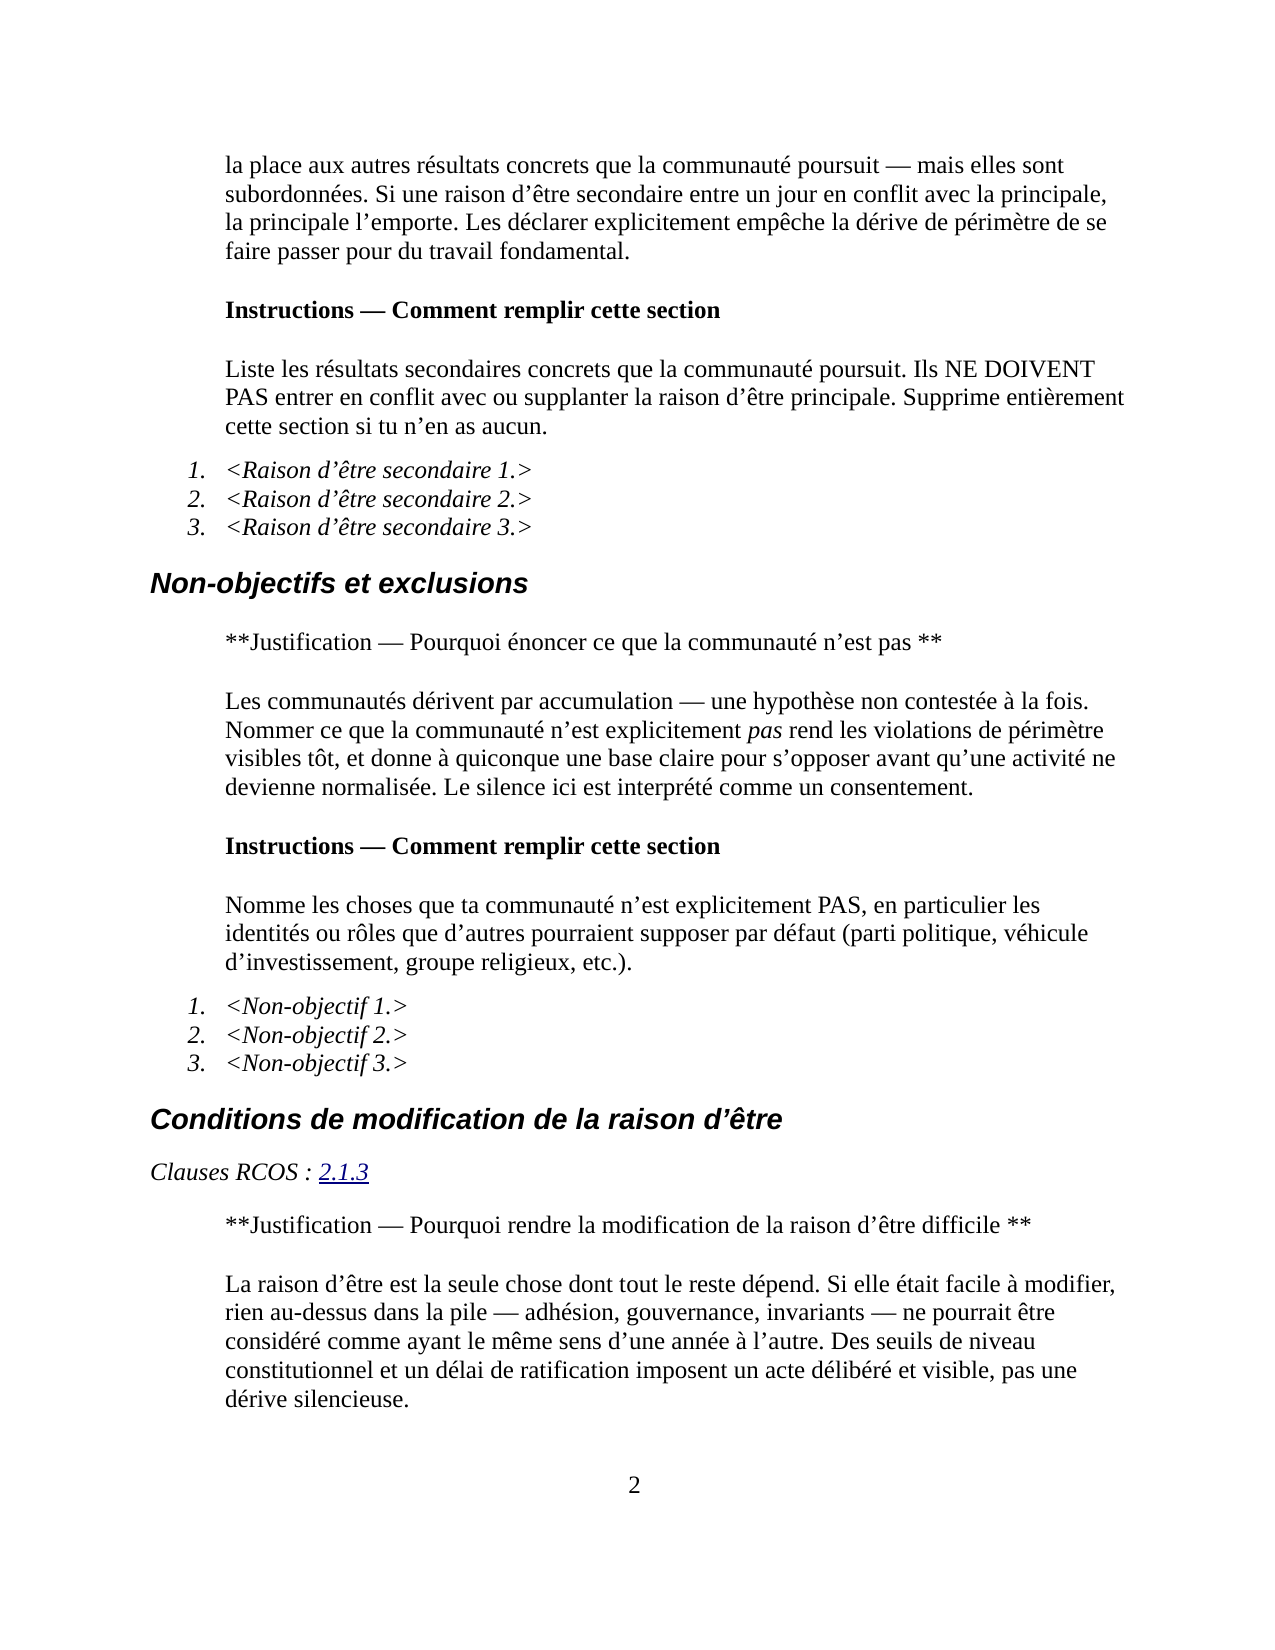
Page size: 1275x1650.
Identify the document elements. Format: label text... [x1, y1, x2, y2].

subtitle Conditions de modification de la raison d’être [150, 1102, 1125, 1136]
text Clauses RCOS : 2.1.3 [150, 1157, 1125, 1186]
text Liste les résultats secondaires concrets que la communauté poursuit. Ils NE DOIVENT PAS entrer en conflit avec ou supplanter la raison d’être principale. Supprime entièrement cette section si tu n’en as aucun. [225, 354, 1125, 440]
text **Justification — Pourquoi énoncer ce que la communauté n’est pas ** [225, 627, 1125, 656]
text **Justification — Pourquoi rendre la modification de la raison d’être difficile ** [225, 1210, 1125, 1239]
list <Non-objectif 1.> [187, 991, 1125, 1020]
list <Non-objectif 2.> [187, 1020, 1125, 1048]
list <Raison d’être secondaire 1.> [187, 455, 1125, 484]
list <Non-objectif 3.> [187, 1048, 1125, 1077]
text La raison d’être est la seule chose dont tout le reste dépend. Si elle était facile à modifier, rien au-dessus dans la pile — adhésion, gouvernance, invariants — ne pourrait être considéré comme ayant le même sens d’une année à l’autre. Des seuils de niveau constitutionnel et un délai de ratification imposent un acte délibéré et visible, pas une dérive silencieuse. [225, 1269, 1125, 1412]
subtitle Non-objectifs et exclusions [150, 566, 1125, 600]
list <Raison d’être secondaire 2.> [187, 484, 1125, 512]
list <Raison d’être secondaire 3.> [187, 512, 1125, 541]
text la place aux autres résultats concrets que la communauté poursuit — mais elles sont subordonnées. Si une raison d’être secondaire entre un jour en conflit avec la principale, la principale l’emporte. Les déclarer explicitement empêche la dérive de périmètre de se faire passer pour du travail fondamental. [225, 150, 1125, 265]
text Instructions — Comment remplir cette section [225, 831, 1125, 860]
text Les communautés dérivent par accumulation — une hypothèse non contestée à la fois. Nommer ce que la communauté n’est explicitement pas rend les violations de périmètre visibles tôt, et donne à quiconque une base claire pour s’opposer avant qu’une activité ne devienne normalisée. Le silence ici est interprété comme un consentement. [225, 686, 1125, 801]
text Nomme les choses que ta communauté n’est explicitement PAS, en particulier les identités ou rôles que d’autres pourraient supposer par défaut (parti politique, véhicule d’investissement, groupe religieux, etc.). [225, 890, 1125, 976]
text Instructions — Comment remplir cette section [225, 295, 1125, 324]
